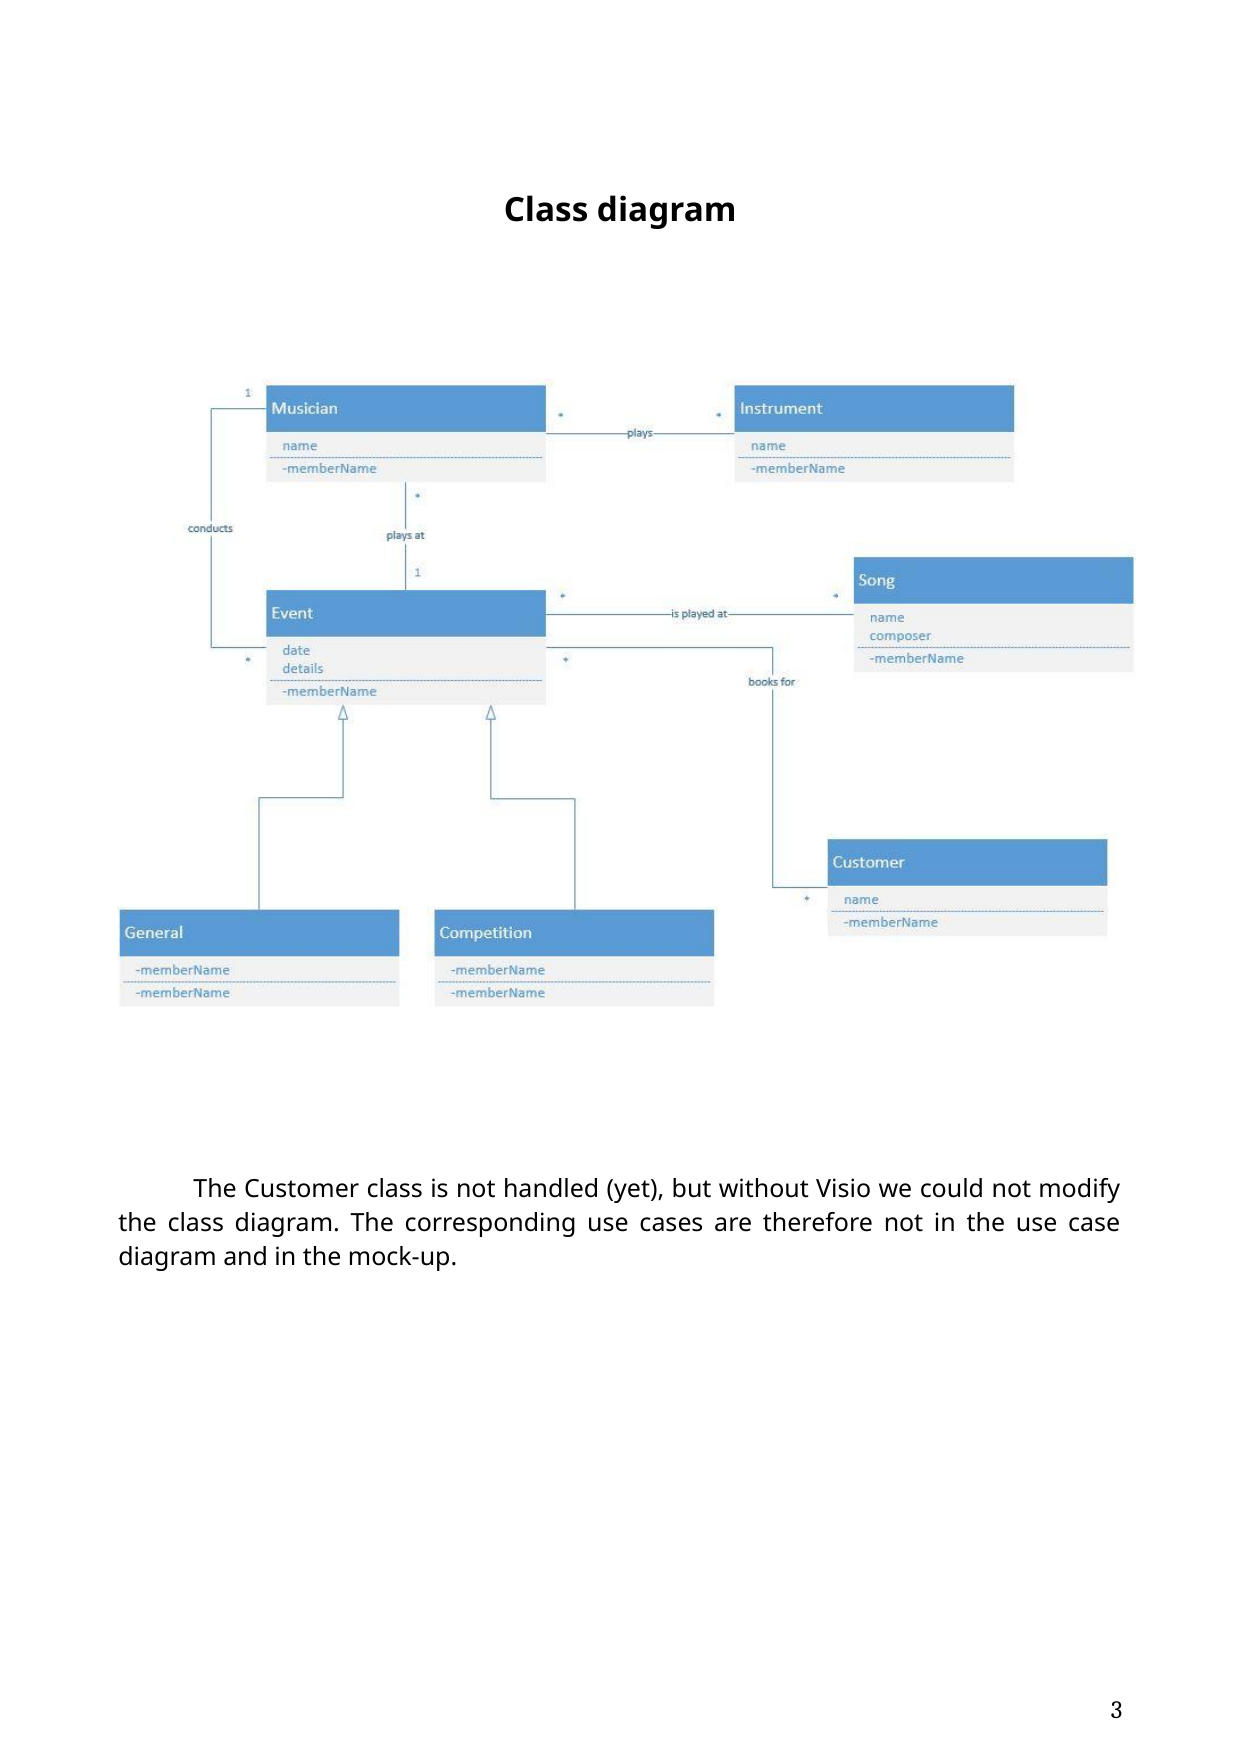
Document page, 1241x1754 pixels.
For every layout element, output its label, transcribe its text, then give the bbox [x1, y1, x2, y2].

text Class diagram [118, 186, 1122, 232]
text The Customer class is not handled (yet), but without Visio we could not modify the class diagram. The corresponding use cases are therefore not in the use case diagram and in the mock-up. [118, 1170, 1122, 1273]
picture [63, 324, 1178, 1069]
